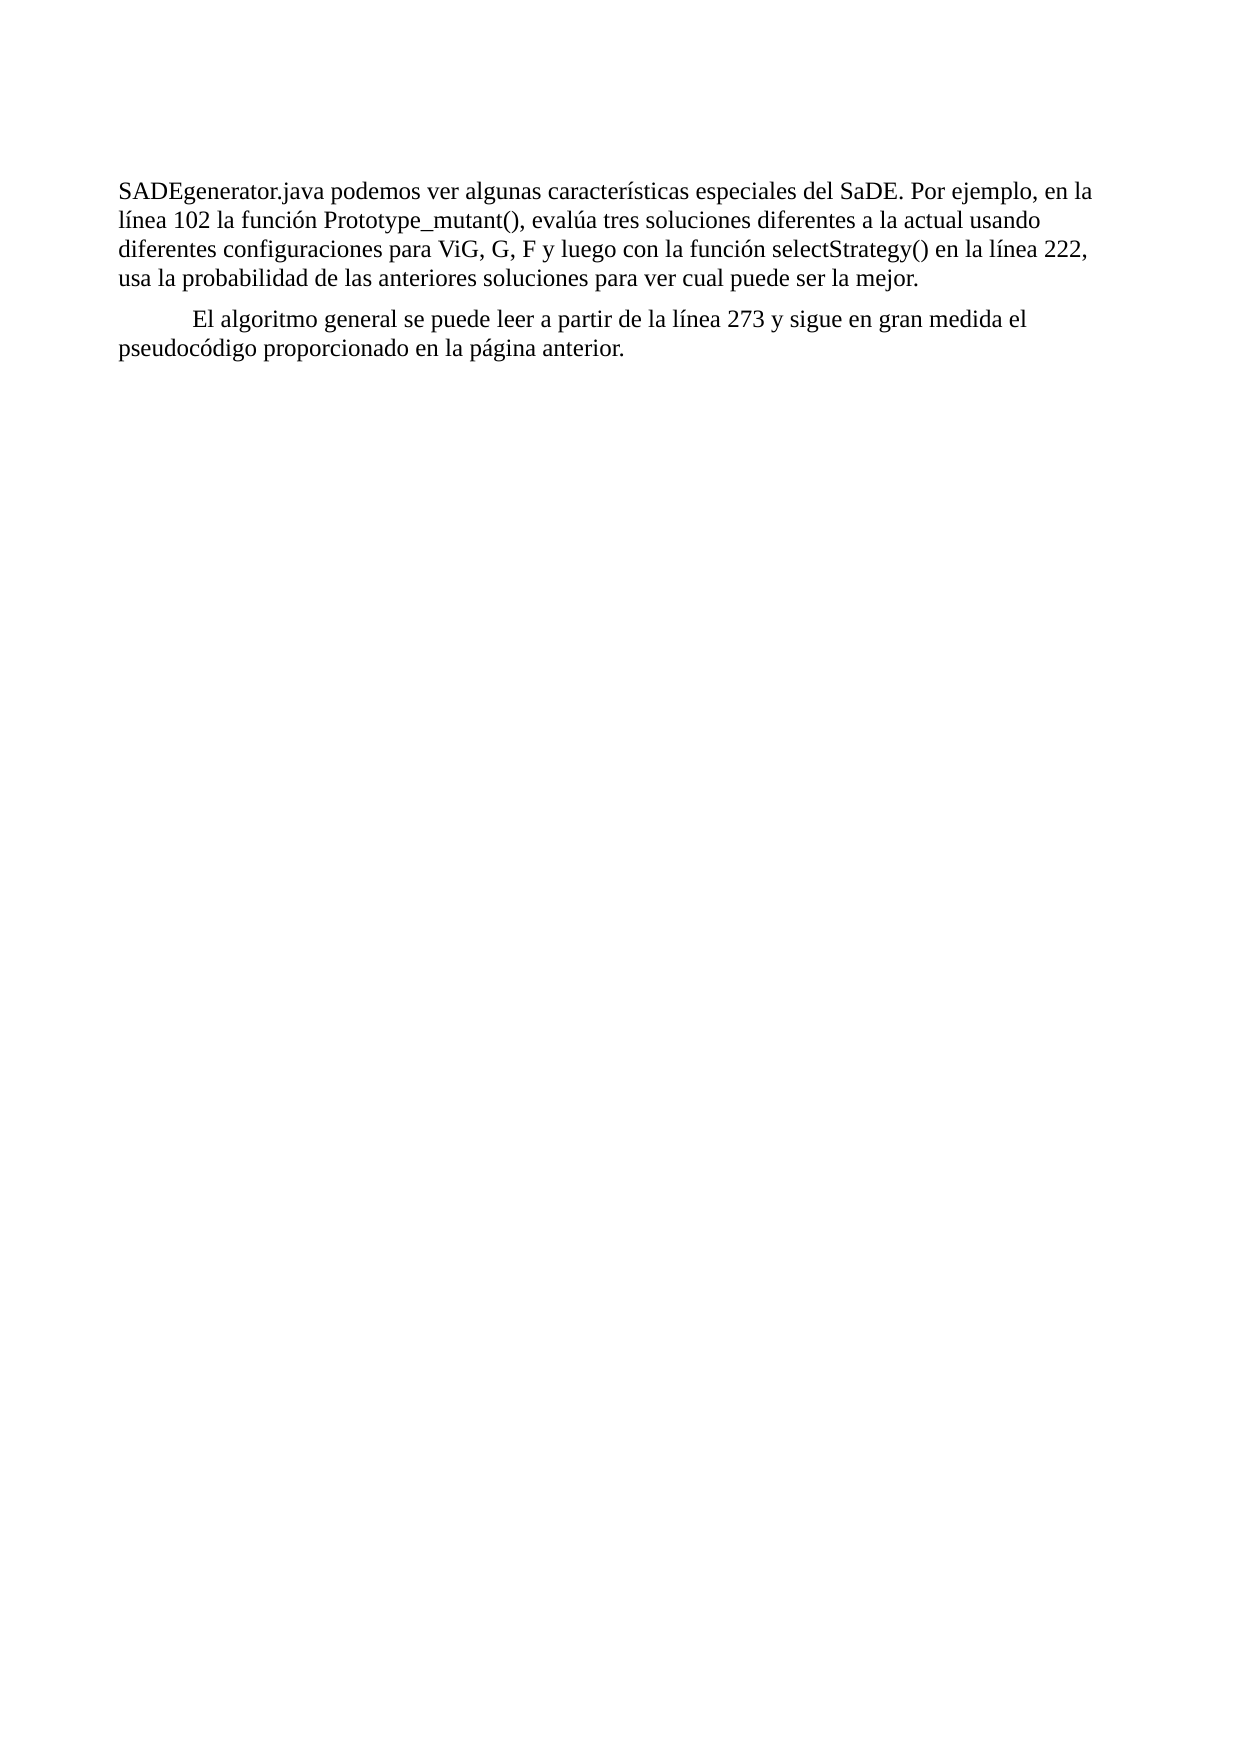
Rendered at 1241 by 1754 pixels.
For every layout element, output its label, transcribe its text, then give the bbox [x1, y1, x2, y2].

text SADEgenerator.java podemos ver algunas características especiales del SaDE. Por ejemplo, en la línea 102 la función Prototype_mutant(), evalúa tres soluciones diferentes a la actual usando diferentes configuraciones para ViG, G, F y luego con la función selectStrategy() en la línea 222, usa la probabilidad de las anteriores soluciones para ver cual puede ser la mejor. [118, 176, 1122, 291]
text El algoritmo general se puede leer a partir de la línea 273 y sigue en gran medida el pseudocódigo proporcionado en la página anterior. [118, 304, 1122, 361]
